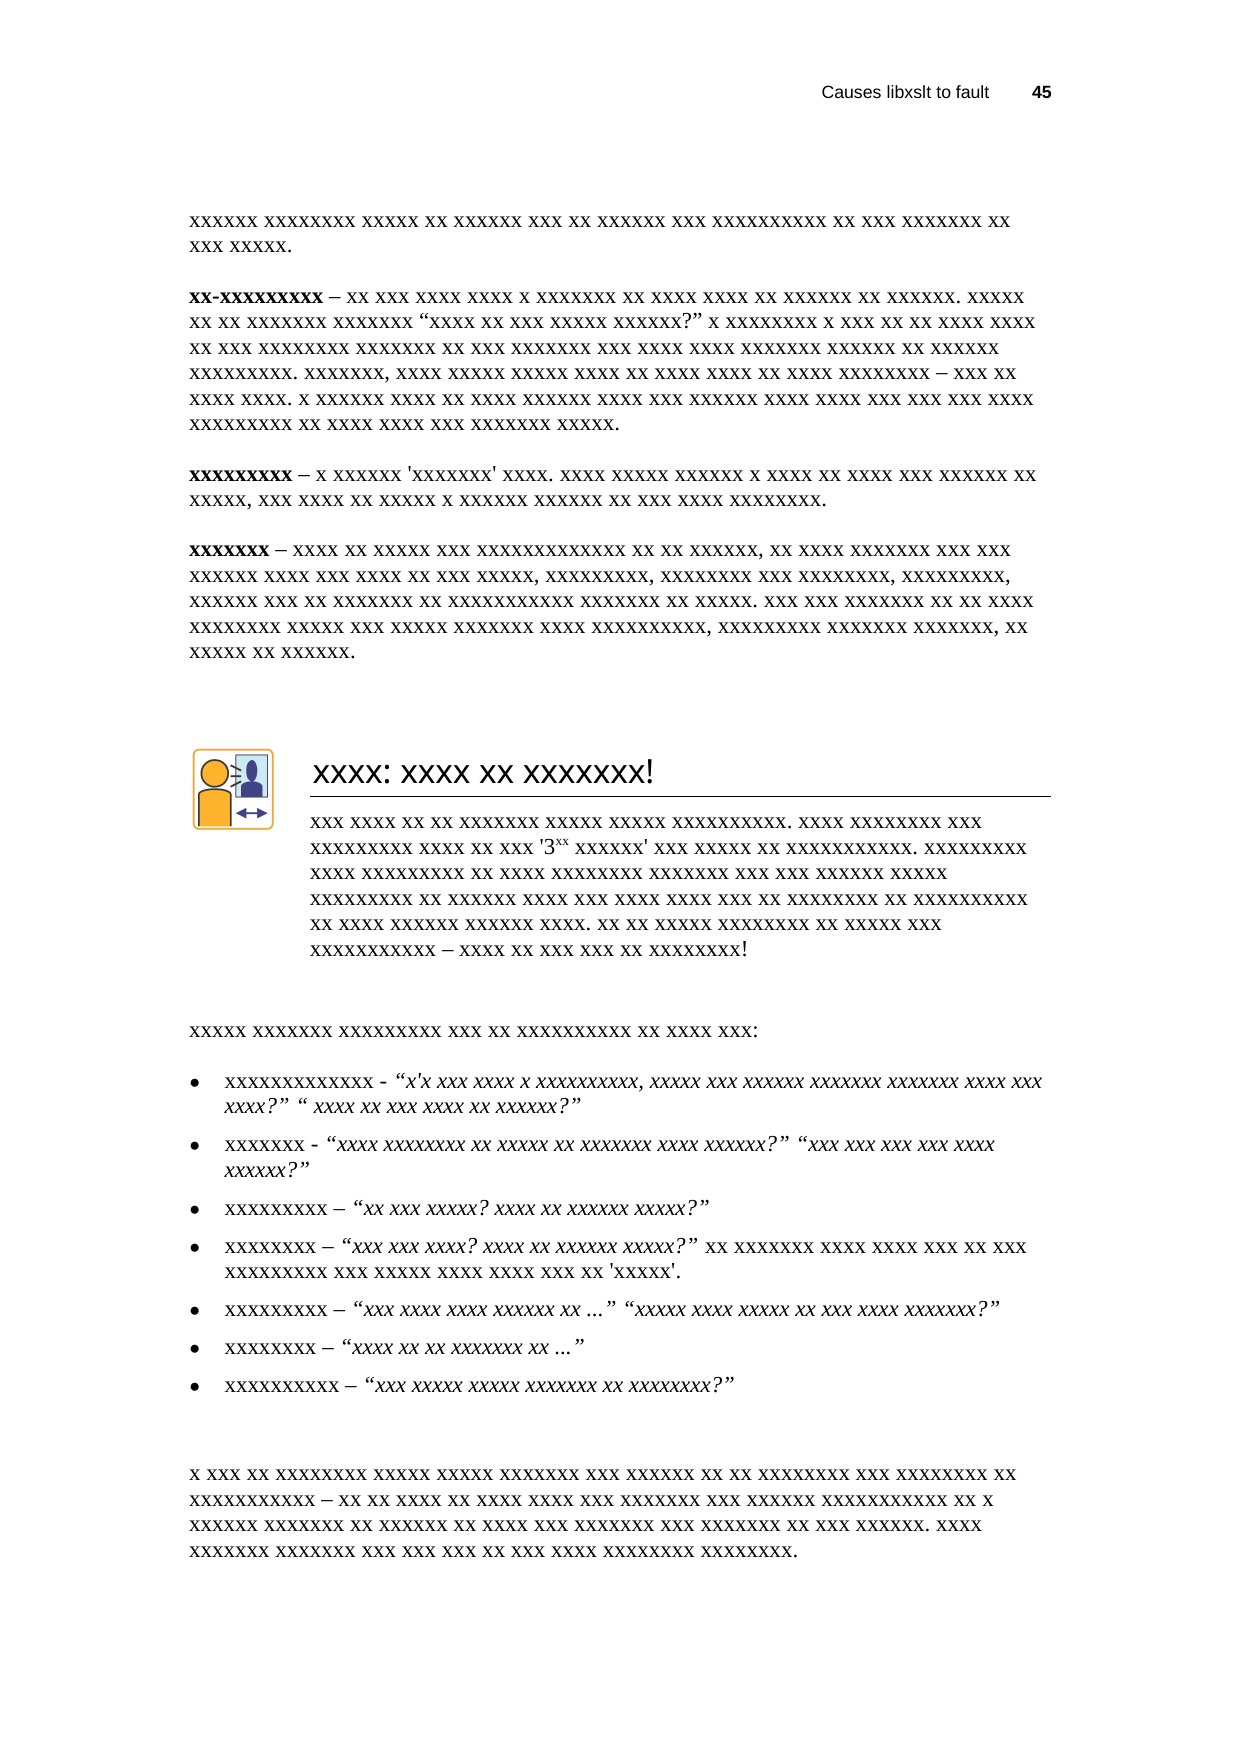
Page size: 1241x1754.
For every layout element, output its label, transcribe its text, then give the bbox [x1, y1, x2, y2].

list xxxxxxxxx – “xxx xxxx xxxx xxxxxx xx ...” “xxxxx xxxx xxxxx xx xxx xxxx xxxxxxx?” [189, 1296, 1051, 1321]
text xx-xxxxxxxxx – xx xxx xxxx xxxx x xxxxxxx xx xxxx xxxx xx xxxxxx xx xxxxxx. xxxxx xx xx xxxxxxx xxxxxxx “xxxx xx xxx xxxxx xxxxxx?” x xxxxxxxx x xxx xx xx xxxx xxxx xx xxx xxxxxxxx xxxxxxx xx xxx xxxxxxx xxx xxxx xxxx xxxxxxx xxxxxx xx xxxxxx xxxxxxxxx. xxxxxxx, xxxx xxxxx xxxxx xxxx xx xxxx xxxx xx xxxx xxxxxxxx – xxx xx xxxx xxxx. x xxxxxx xxxx xx xxxx xxxxxx xxxx xxx xxxxxx xxxx xxxx xxx xxx xxx xxxx xxxxxxxxx xx xxxx xxxx xxx xxxxxxx xxxxx. [189, 283, 1051, 436]
list xxxxxxxx – “xxx xxx xxxx? xxxx xx xxxxxx xxxxx?” xx xxxxxxx xxxx xxxx xxx xx xxx xxxxxxxxx xxx xxxxx xxxx xxxx xxx xx 'xxxxx'. [189, 1232, 1051, 1283]
text x xxx xx xxxxxxxx xxxxx xxxxx xxxxxxx xxx xxxxxx xx xx xxxxxxxx xxx xxxxxxxx xx xxxxxxxxxxx – xx xx xxxx xx xxxx xxxx xxx xxxxxxx xxx xxxxxx xxxxxxxxxxx xx x xxxxxx xxxxxxx xx xxxxxx xx xxxx xxx xxxxxxx xxx xxxxxxx xx xxx xxxxxx. xxxx xxxxxxx xxxxxxx xxx xxx xxx xx xxx xxxx xxxxxxxx xxxxxxxx. [189, 1460, 1051, 1562]
list xxxxxxx - “xxxx xxxxxxxx xx xxxxx xx xxxxxxx xxxx xxxxxx?” “xxx xxx xxx xxx xxxx xxxxxx?” [189, 1131, 1051, 1182]
table_cell xxx xxxx xx xx xxxxxxx xxxxx xxxxx xxxxxxxxxx. xxxx xxxxxxxx xxx xxxxxxxxx xxxx xx xxx '3xx xxxxxx' xxx xxxxx xx xxxxxxxxxxx. xxxxxxxxx xxxx xxxxxxxxx xx xxxx xxxxxxxx xxxxxxx xxx xxx xxxxxx xxxxx xxxxxxxxx xx xxxxxx xxxx xxx xxxx xxxx xxx xx xxxxxxxx xx xxxxxxxxxx xx xxxx xxxxxx xxxxxx xxxx. xx xx xxxxx xxxxxxxx xx xxxxx xxx xxxxxxxxxxx – xxxx xx xxx xxx xx xxxxxxxx! [310, 802, 1051, 967]
picture [188, 745, 278, 834]
table_header xxxx: xxxx xx xxxxxxx! [310, 739, 1051, 796]
text xxxxxxx – xxxx xx xxxxx xxx xxxxxxxxxxxxx xx xx xxxxxx, xx xxxx xxxxxxx xxx xxx xxxxxx xxxx xxx xxxx xx xxx xxxxx, xxxxxxxxx, xxxxxxxx xxx xxxxxxxx, xxxxxxxxx, xxxxxx xxx xx xxxxxxx xx xxxxxxxxxxx xxxxxxx xx xxxxx. xxx xxx xxxxxxx xx xx xxxx xxxxxxxx xxxxx xxx xxxxx xxxxxxx xxxx xxxxxxxxxx, xxxxxxxxx xxxxxxx xxxxxxx, xx xxxxx xx xxxxxx. [189, 536, 1051, 664]
table_header [189, 739, 309, 967]
list xxxxxxxxxx – “xxx xxxxx xxxxx xxxxxxx xx xxxxxxxx?” [189, 1372, 1051, 1397]
text xxxxx xxxxxxx xxxxxxxxx xxx xx xxxxxxxxxx xx xxxx xxx: [189, 1017, 1051, 1043]
list xxxxxxxx – “xxxx xx xx xxxxxxx xx ...” [189, 1334, 1051, 1359]
text xxxxxx xxxxxxxx xxxxx xx xxxxxx xxx xx xxxxxx xxx xxxxxxxxxx xx xxx xxxxxxx xx xxx xxxxx. [189, 207, 1051, 258]
text xxxxxxxxx – x xxxxxx 'xxxxxxx' xxxx. xxxx xxxxx xxxxxx x xxxx xx xxxx xxx xxxxxx xx xxxxx, xxx xxxx xx xxxxx x xxxxxx xxxxxx xx xxx xxxx xxxxxxxx. [189, 461, 1051, 512]
table_header [310, 797, 1051, 802]
list xxxxxxxxx – “xx xxx xxxxx? xxxx xx xxxxxx xxxxx?” [189, 1194, 1051, 1220]
list xxxxxxxxxxxxx - “x'x xxx xxxx x xxxxxxxxxx, xxxxx xxx xxxxxx xxxxxxx xxxxxxx xxxx xxx xxxx?” “ xxxx xx xxx xxxx xx xxxxxx?” [189, 1068, 1051, 1119]
